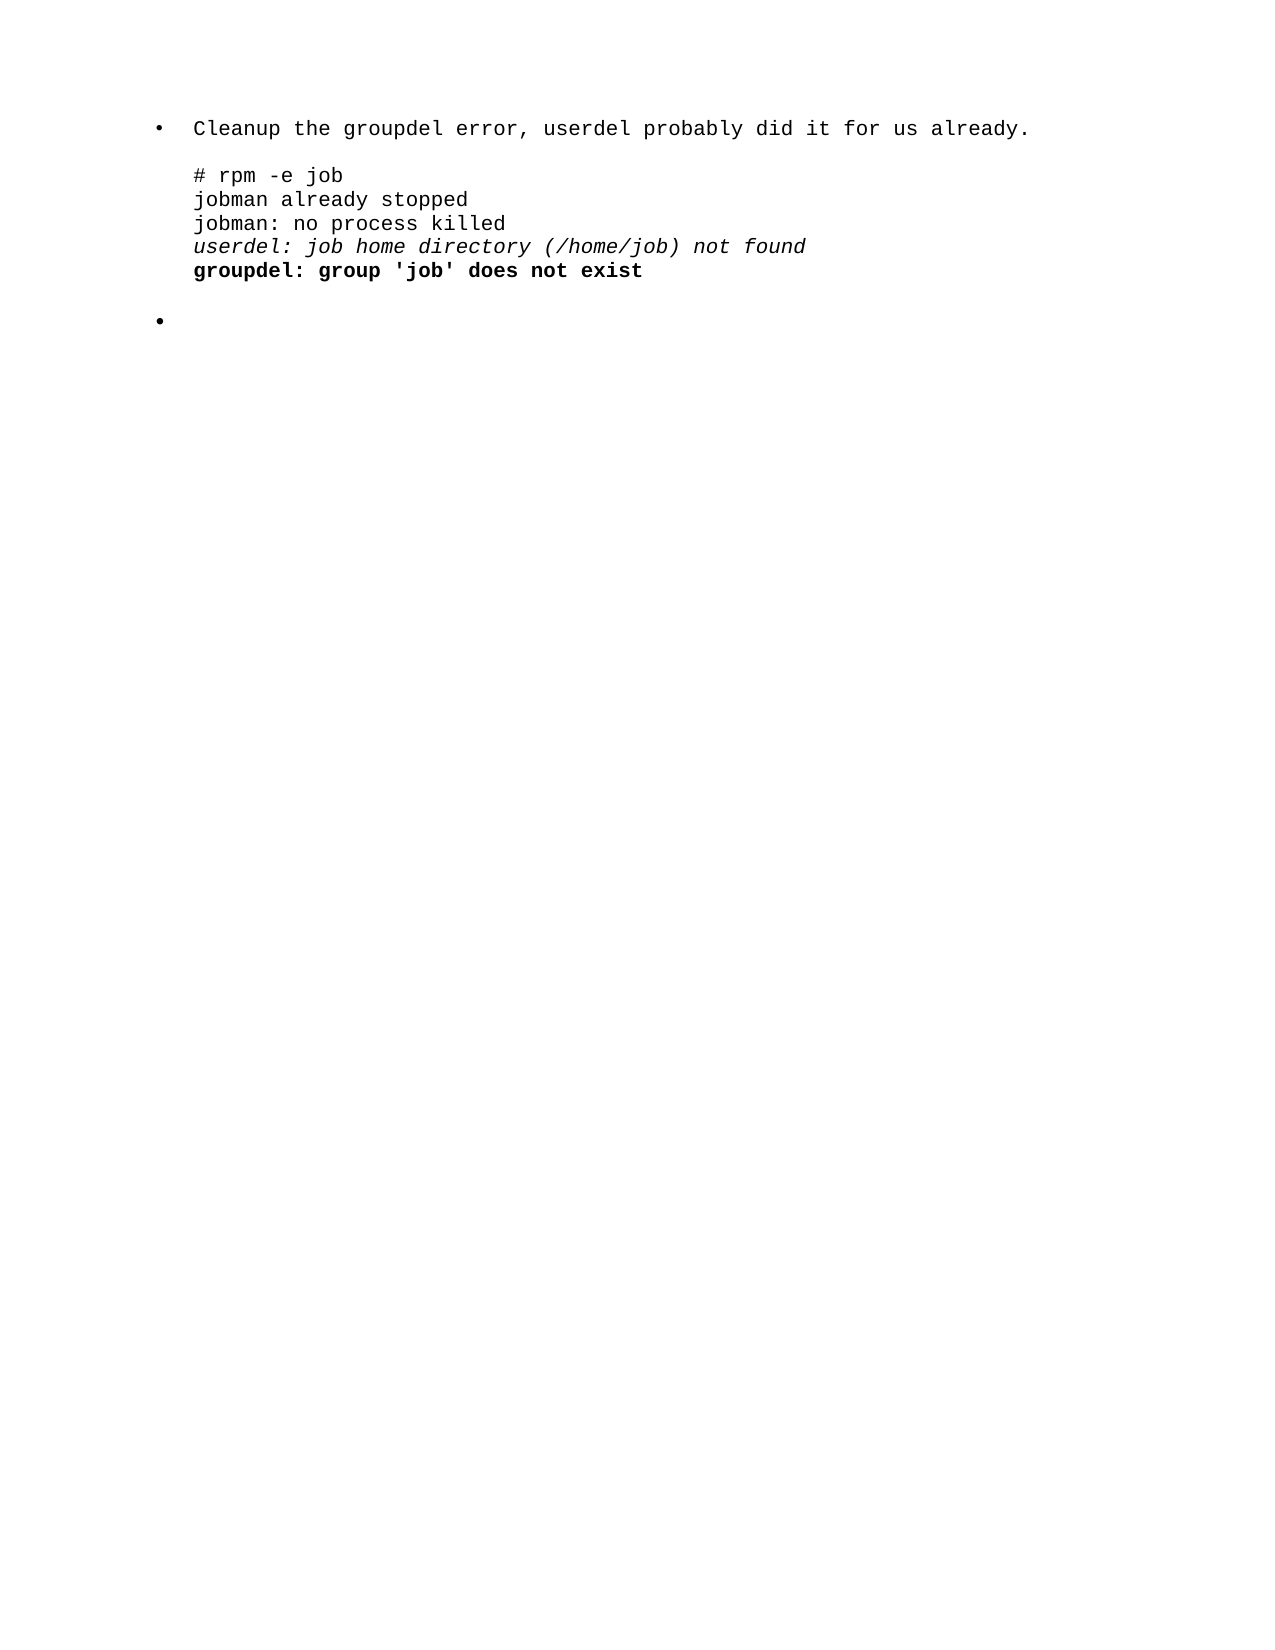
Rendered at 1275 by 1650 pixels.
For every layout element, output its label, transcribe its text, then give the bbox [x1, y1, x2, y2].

list Cleanup the groupdel error, userdel probably did it for us already. # rpm -e job jobman already stopped jobman: no process killed userdel: job home directory (/home/job) not found groupdel: group 'job' does not exist [156, 118, 1157, 307]
